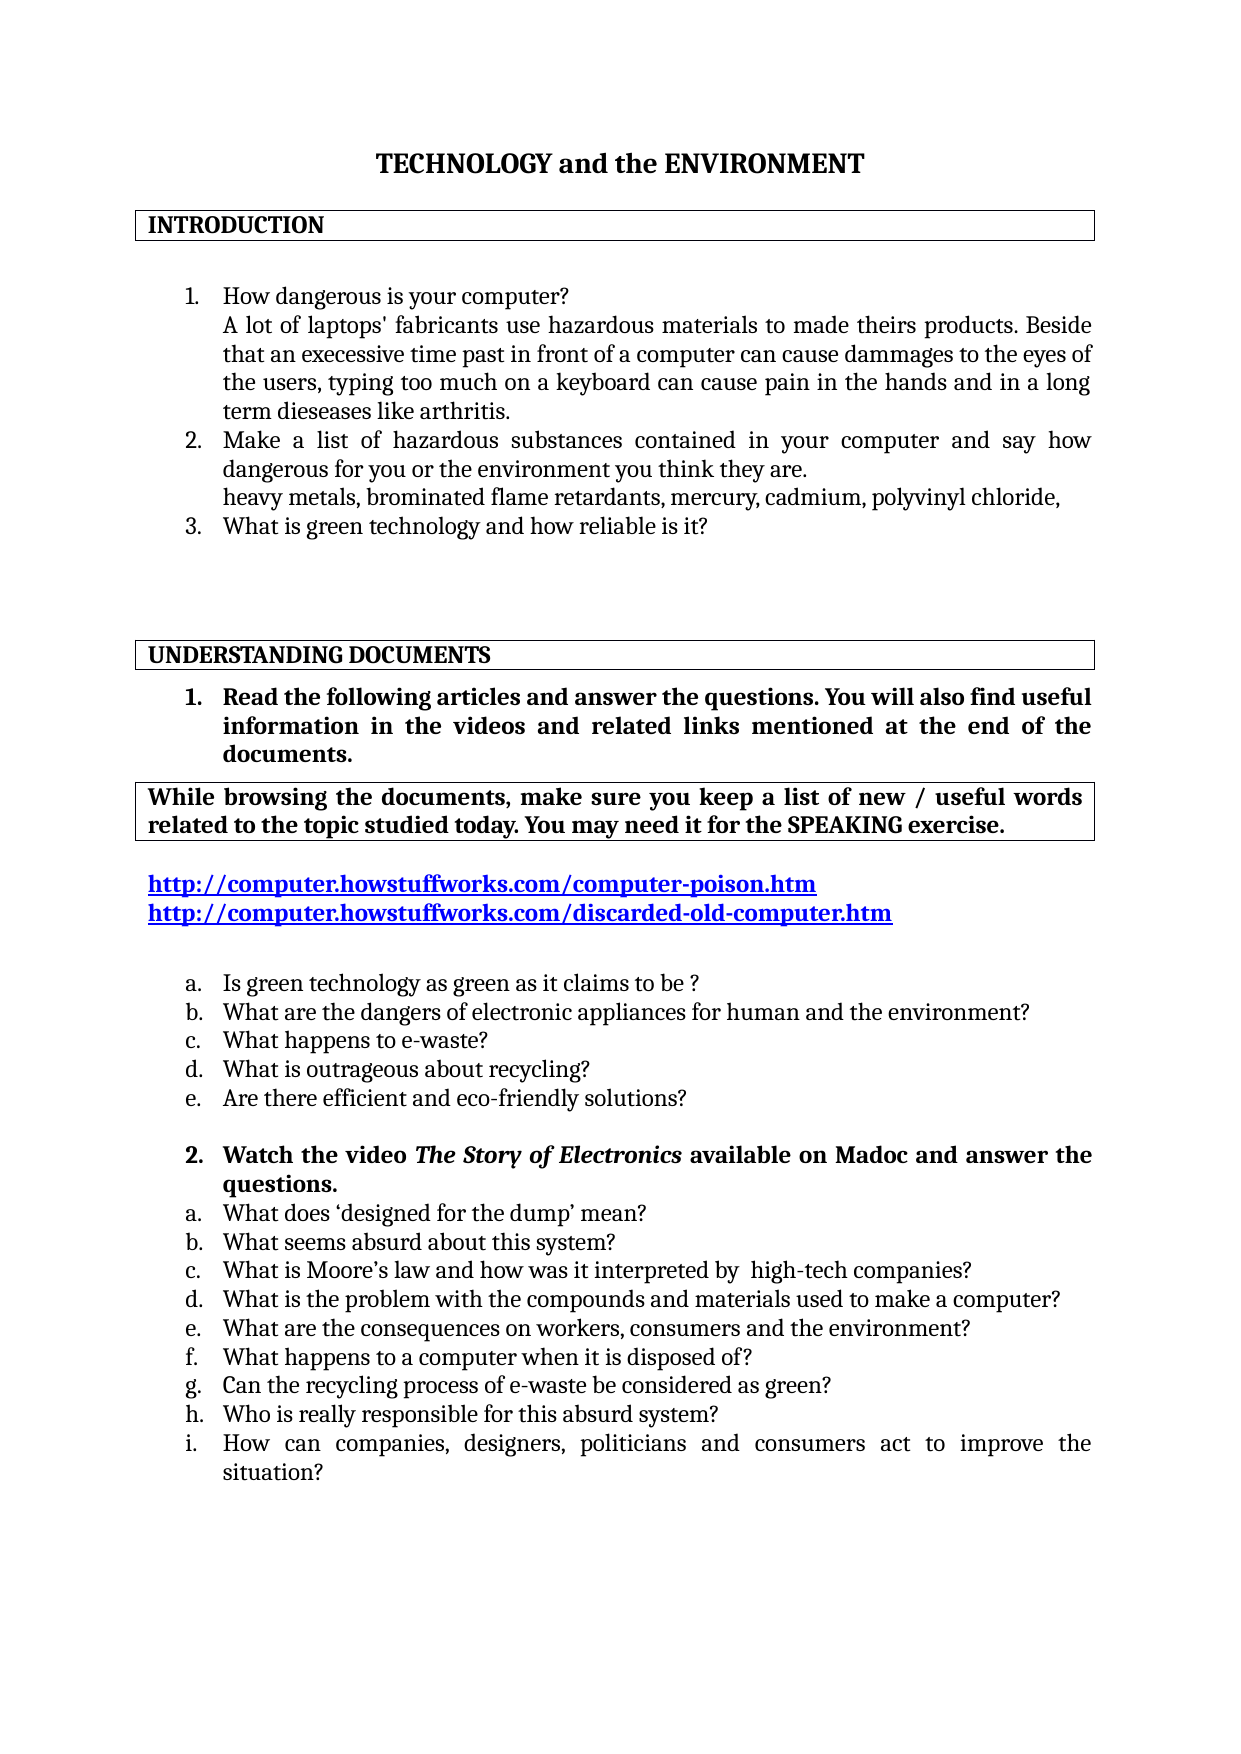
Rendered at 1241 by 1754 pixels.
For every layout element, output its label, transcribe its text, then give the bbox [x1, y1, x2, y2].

list What happens to e-waste? [185, 1026, 1093, 1055]
list What is green technology and how reliable is it? [185, 512, 1093, 541]
list How can companies, designers, politicians and consumers act to improve the situation? [185, 1429, 1093, 1486]
list heavy metals, brominated flame retardants, mercury, cadmium, polyvinyl chloride, [185, 483, 1093, 512]
list Watch the video The Story of Electronics available on Madoc and answer the questions. [185, 1141, 1093, 1199]
text http://computer.howstuffworks.com/discarded-old-computer.htm [148, 899, 1093, 927]
list How dangerous is your computer? [185, 282, 1093, 311]
list What are the dangers of electronic appliances for human and the environment? [185, 997, 1093, 1026]
text http://computer.howstuffworks.com/computer-poison.htm [148, 870, 1093, 899]
list What is Moore’s law and how was it interpreted by high-tech companies? [185, 1256, 1093, 1285]
list What is the problem with the compounds and materials used to make a computer? [185, 1285, 1093, 1314]
list Make a list of hazardous substances contained in your computer and say how dangerous for you or the environment you think they are. [185, 426, 1093, 483]
list Can the recycling process of e-waste be considered as green? [185, 1371, 1093, 1400]
table_header While browsing the documents, make sure you keep a list of new / useful words related to the topic studied today. You may need it for the SPEAKING exercise. [136, 783, 1094, 840]
list What is outrageous about recycling? [185, 1055, 1093, 1084]
list Read the following articles and answer the questions. You will also find useful information in the videos and related links mentioned at the end of the documents. [185, 683, 1093, 769]
text TECHNOLOGY and the ENVIRONMENT [148, 148, 1093, 181]
list A lot of laptops' fabricants use hazardous materials to made theirs products. Beside that an execessive time past in front of a computer can cause dammages to the eyes of the users, typing too much on a keyboard can cause pain in the hands and in a long term dieseases like arthritis. [185, 311, 1093, 426]
list What happens to a computer when it is disposed of? [185, 1342, 1093, 1371]
table_header UNDERSTANDING DOCUMENTS [136, 641, 1094, 669]
list What seems absurd about this system? [185, 1227, 1093, 1256]
list What are the consequences on workers, consumers and the environment? [185, 1314, 1093, 1342]
list Who is really responsible for this absurd system? [185, 1400, 1093, 1429]
list What does ‘designed for the dump’ mean? [185, 1199, 1093, 1227]
table_header INTRODUCTION [136, 211, 1094, 240]
list Is green technology as green as it claims to be ? [185, 969, 1093, 997]
list Are there efficient and eco-friendly solutions? [185, 1084, 1093, 1112]
